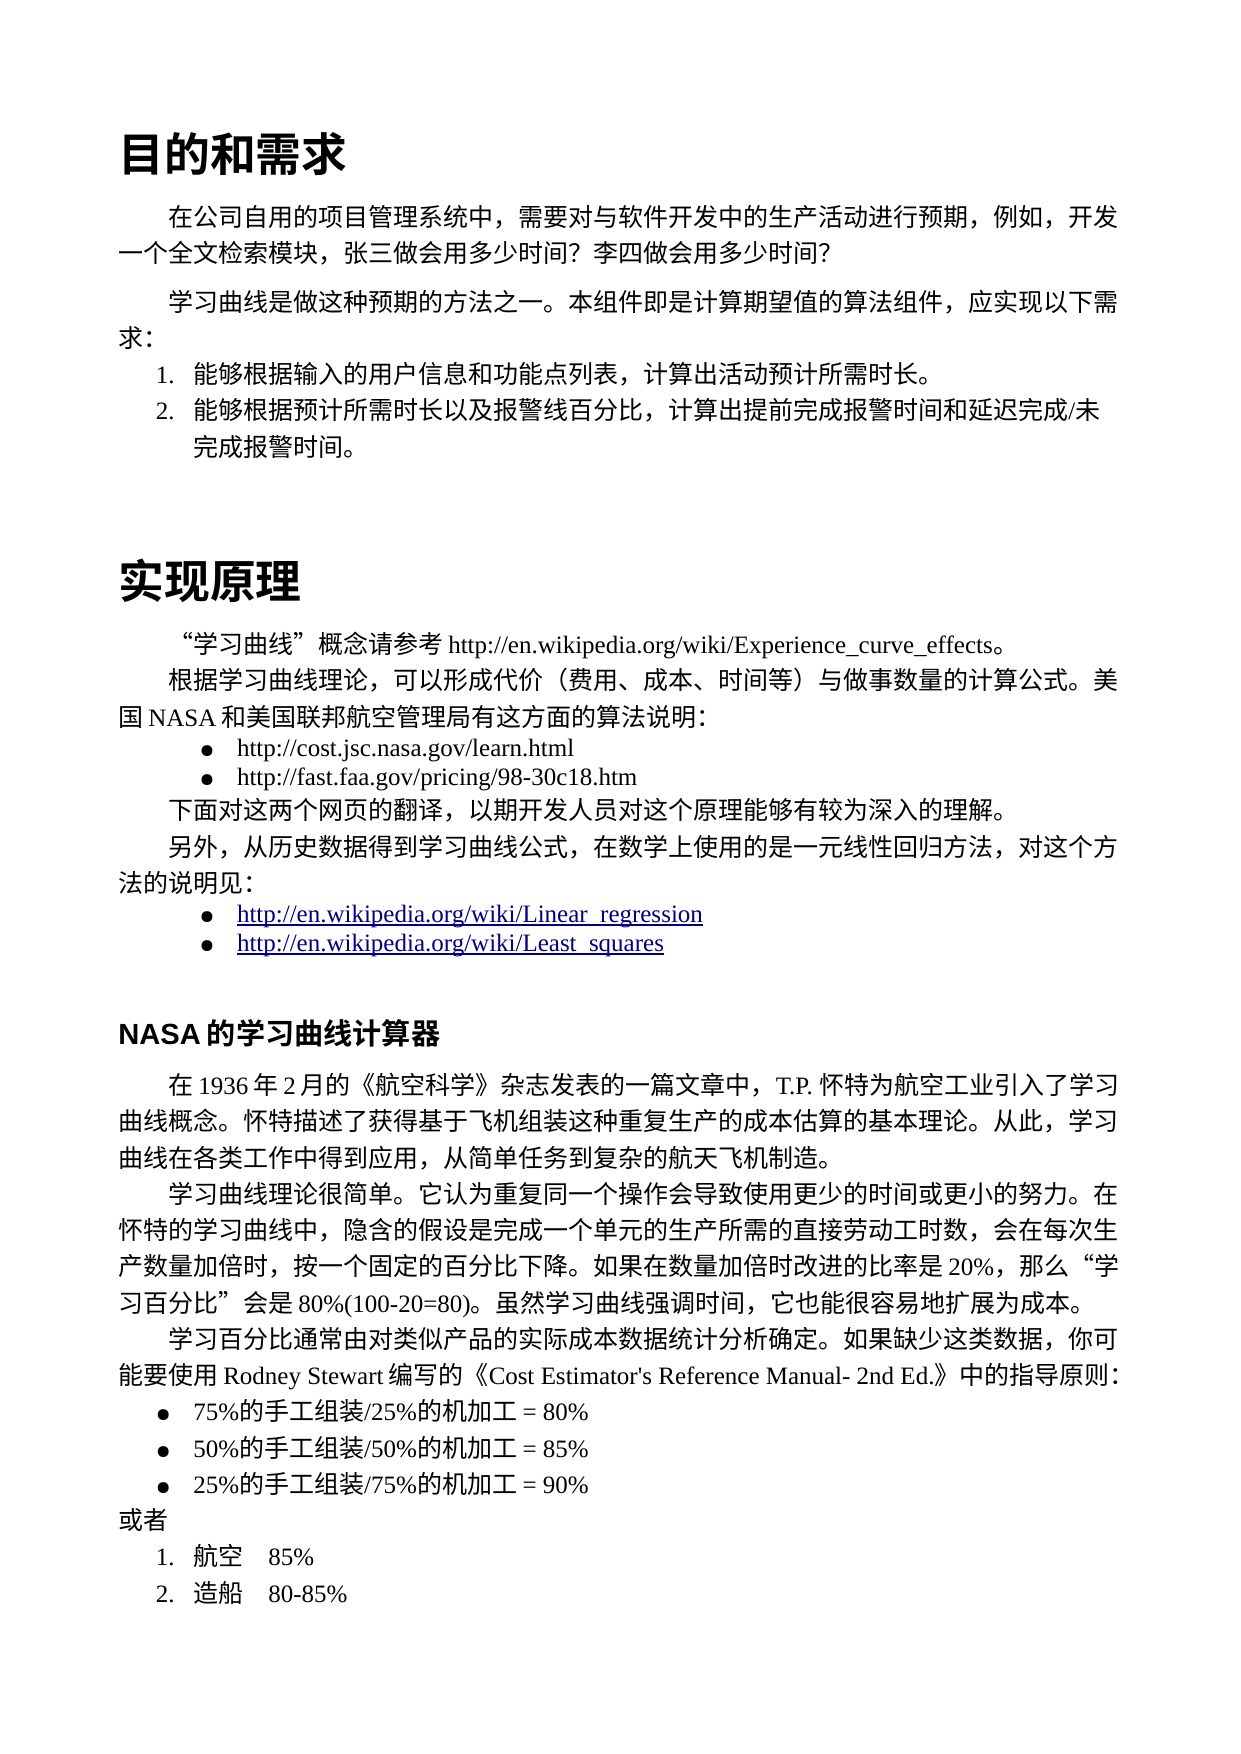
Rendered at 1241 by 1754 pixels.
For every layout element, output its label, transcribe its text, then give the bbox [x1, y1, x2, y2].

list http://cost.jsc.nasa.gov/learn.html [199, 733, 1122, 762]
list 航空 85% [156, 1537, 1122, 1573]
text 学习曲线是做这种预期的方法之一。本组件即是计算期望值的算法组件，应实现以下需求： [118, 282, 1122, 354]
list http://en.wikipedia.org/wiki/Least_squares [199, 928, 1122, 957]
list 能够根据预计所需时长以及报警线百分比，计算出提前完成报警时间和延迟完成/未完成报警时间。 [156, 391, 1122, 463]
subtitle 目的和需求 [118, 118, 1122, 184]
subtitle NASA的学习曲线计算器 [118, 1011, 1122, 1053]
text 或者 [118, 1501, 1122, 1537]
text 在1936年2月的《航空科学》杂志发表的一篇文章中，T.P. 怀特为航空工业引入了学习曲线概念。怀特描述了获得基于飞机组装这种重复生产的成本估算的基本理论。从此，学习曲线在各类工作中得到应用，从简单任务到复杂的航天飞机制造。 [118, 1066, 1122, 1174]
list 25%的手工组装/75%的机加工 = 90% [156, 1464, 1122, 1501]
list 造船 80-85% [156, 1573, 1122, 1609]
text “学习曲线”概念请参考http://en.wikipedia.org/wiki/Experience_curve_effects。 [118, 624, 1122, 661]
subtitle 实现原理 [118, 546, 1122, 612]
text 另外，从历史数据得到学习曲线公式，在数学上使用的是一元线性回归方法，对这个方法的说明见： [118, 827, 1122, 899]
text 根据学习曲线理论，可以形成代价（费用、成本、时间等）与做事数量的计算公式。美国NASA和美国联邦航空管理局有这方面的算法说明： [118, 661, 1122, 733]
list 75%的手工组装/25%的机加工 = 80% [156, 1392, 1122, 1428]
list http://fast.faa.gov/pricing/98-30c18.htm [199, 762, 1122, 791]
text 学习曲线理论很简单。它认为重复同一个操作会导致使用更少的时间或更小的努力。在怀特的学习曲线中，隐含的假设是完成一个单元的生产所需的直接劳动工时数，会在每次生产数量加倍时，按一个固定的百分比下降。如果在数量加倍时改进的比率是20%，那么“学习百分比”会是80%(100-20=80)。虽然学习曲线强调时间，它也能很容易地扩展为成本。 [118, 1174, 1122, 1319]
list 50%的手工组装/50%的机加工 = 85% [156, 1428, 1122, 1464]
list 能够根据输入的用户信息和功能点列表，计算出活动预计所需时长。 [156, 354, 1122, 391]
list http://en.wikipedia.org/wiki/Linear_regression [199, 899, 1122, 928]
text 在公司自用的项目管理系统中，需要对与软件开发中的生产活动进行预期，例如，开发一个全文检索模块，张三做会用多少时间？李四做会用多少时间？ [118, 197, 1122, 269]
text 学习百分比通常由对类似产品的实际成本数据统计分析确定。如果缺少这类数据，你可能要使用Rodney Stewart编写的《Cost Estimator's Reference Manual- 2nd Ed.》中的指导原则： [118, 1319, 1122, 1392]
text 下面对这两个网页的翻译，以期开发人员对这个原理能够有较为深入的理解。 [118, 791, 1122, 827]
